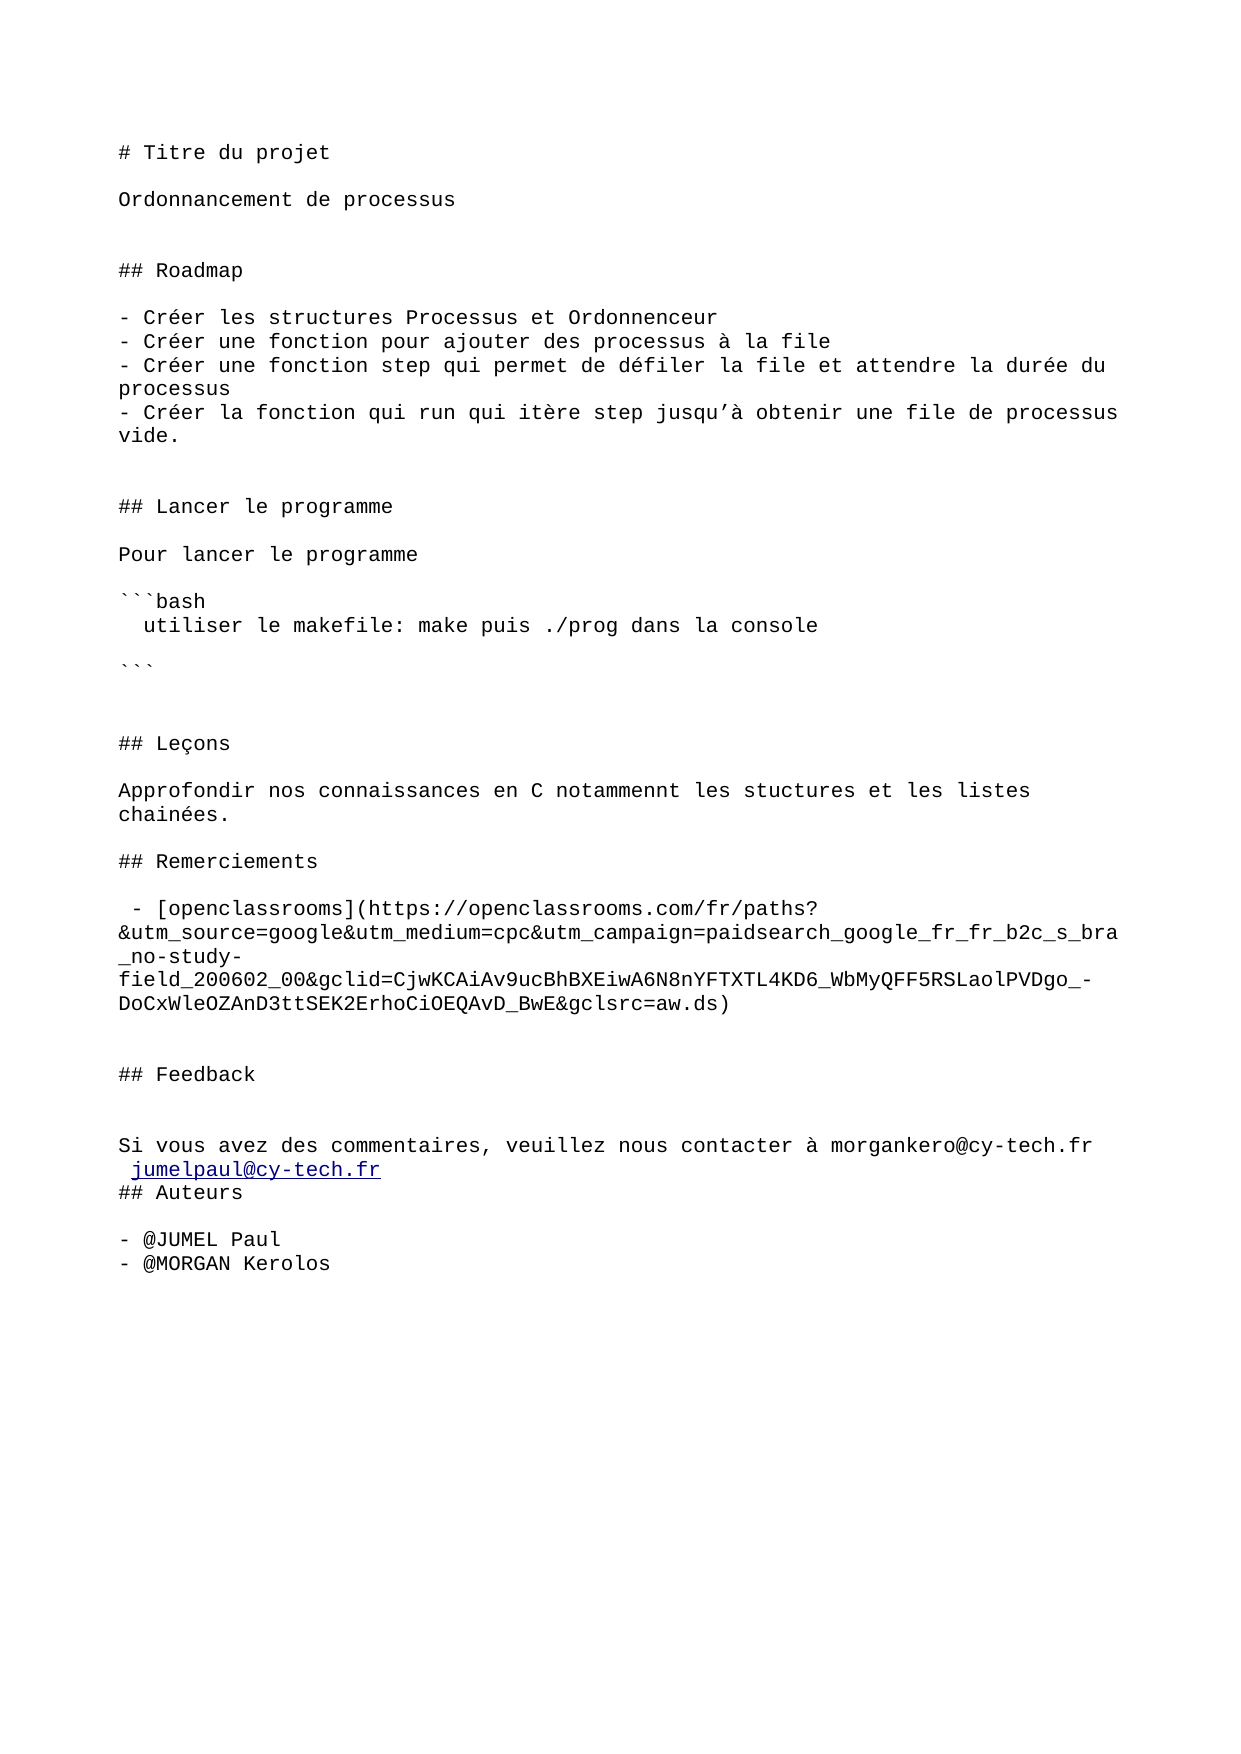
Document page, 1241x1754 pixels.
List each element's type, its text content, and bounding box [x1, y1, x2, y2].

text Approfondir nos connaissances en C notammennt les stuctures et les listes chainées. [118, 780, 1122, 827]
text # Titre du projet [118, 142, 1122, 165]
text ```bash [118, 591, 1122, 615]
text - [openclassrooms](https://openclassrooms.com/fr/paths?&utm_source=google&utm_medium=cpc&utm_campaign=paidsearch_google_fr_fr_b2c_s_bra_no-study-field_200602_00&gclid=CjwKCAiAv9ucBhBXEiwA6N8nYFTXTL4KD6_WbMyQFF5RSLaolPVDgo_-DoCxWleOZAnD3ttSEK2ErhoCiOEQAvD_BwE&gclsrc=aw.ds) [118, 898, 1122, 1017]
text ## Auteurs [118, 1182, 1122, 1206]
text Ordonnancement de processus [118, 189, 1122, 213]
text ``` [118, 662, 1122, 686]
text ## Remerciements [118, 851, 1122, 875]
text ## Roadmap [118, 260, 1122, 284]
text - @JUMEL Paul [118, 1229, 1122, 1253]
text jumelpaul@cy-tech.fr [118, 1158, 1122, 1182]
text - Créer une fonction step qui permet de défiler la file et attendre la durée du processus [118, 354, 1122, 402]
text ## Leçons [118, 733, 1122, 757]
text ## Lancer le programme [118, 496, 1122, 520]
text - Créer les structures Processus et Ordonnenceur [118, 307, 1122, 331]
text Si vous avez des commentaires, veuillez nous contacter à morgankero@cy-tech.fr [118, 1135, 1122, 1158]
text - Créer une fonction pour ajouter des processus à la file [118, 331, 1122, 354]
text Pour lancer le programme [118, 544, 1122, 567]
text - @MORGAN Kerolos [118, 1253, 1122, 1277]
text utiliser le makefile: make puis ./prog dans la console [118, 615, 1122, 638]
text - Créer la fonction qui run qui itère step jusqu’à obtenir une file de processus vide. [118, 402, 1122, 449]
text ## Feedback [118, 1064, 1122, 1088]
